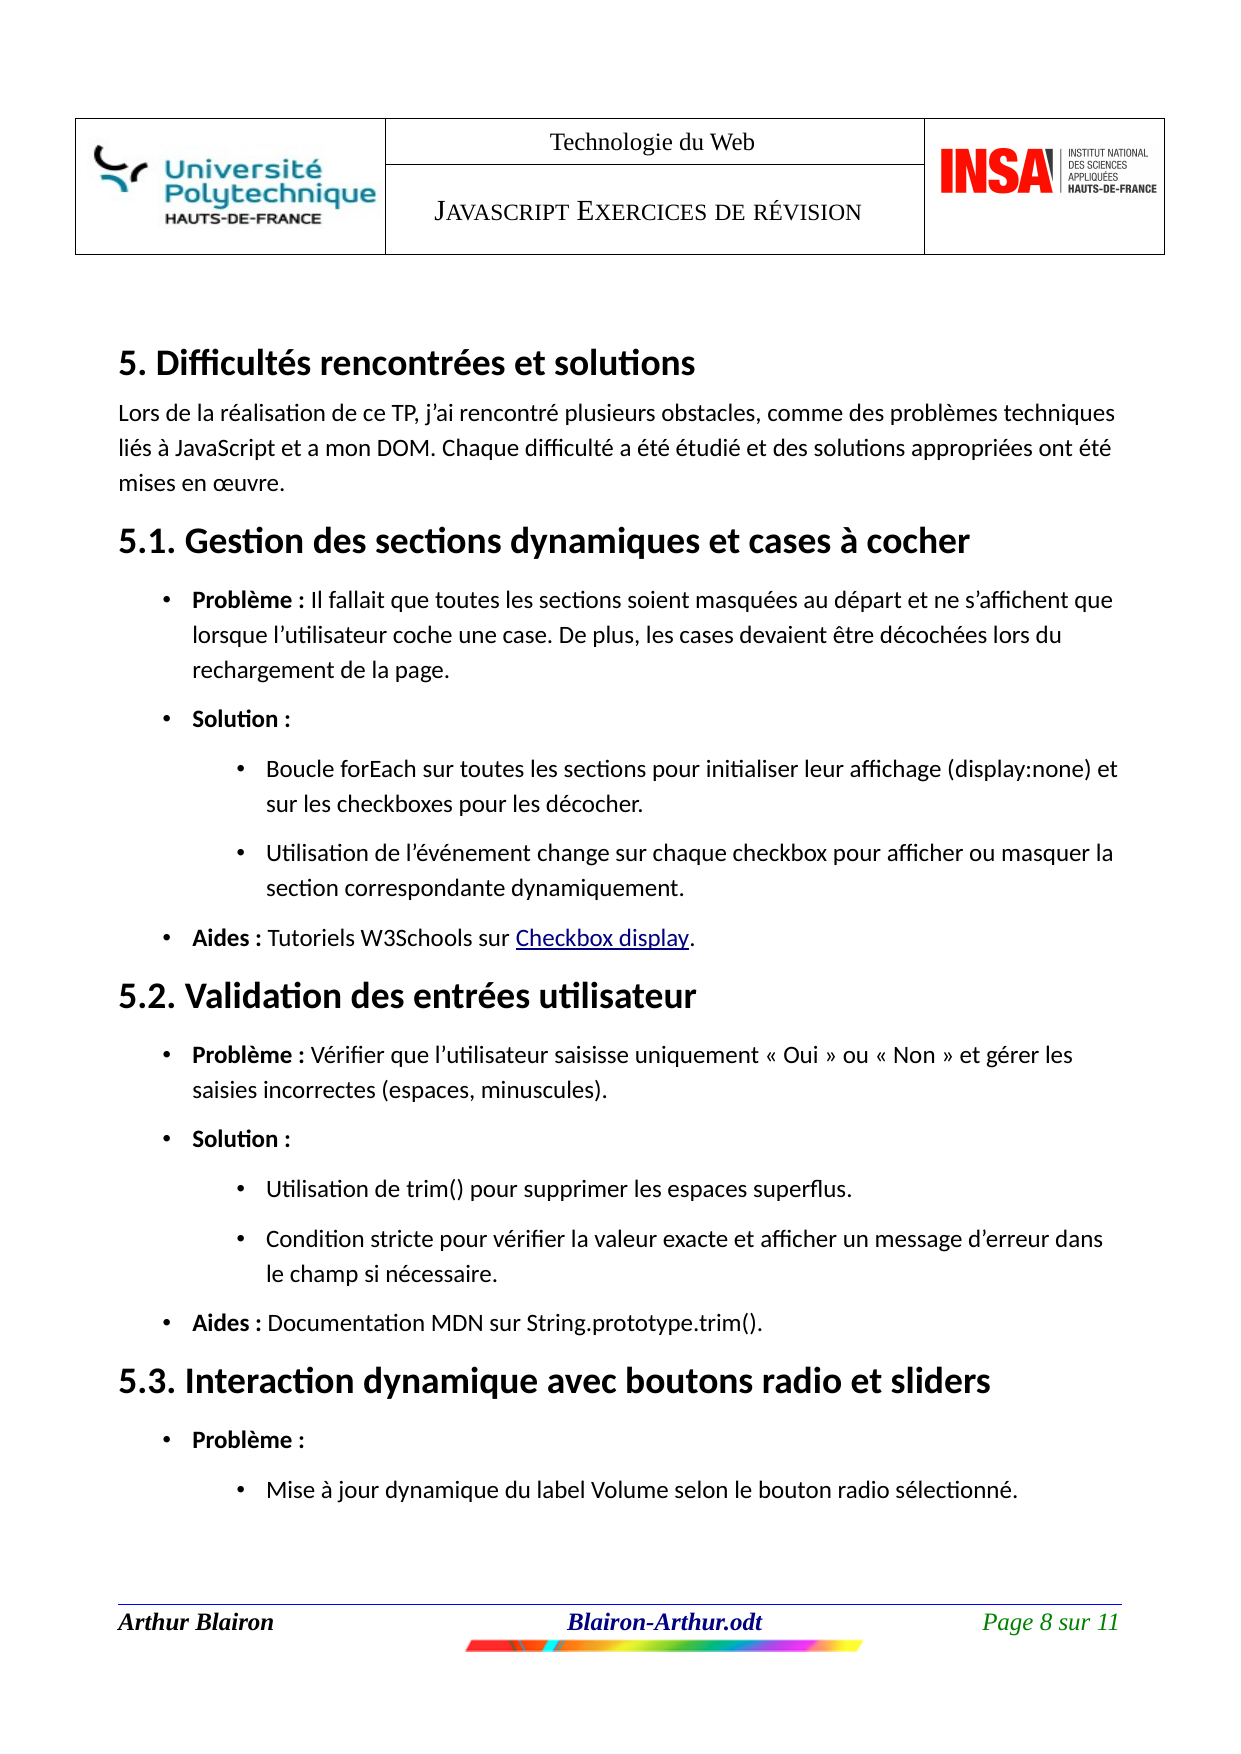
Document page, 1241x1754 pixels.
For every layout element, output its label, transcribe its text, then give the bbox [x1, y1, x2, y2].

picture [463, 1639, 864, 1652]
list Problème : [162, 1424, 1122, 1455]
subtitle 5. Difficultés rencontrées et solutions [118, 339, 1122, 384]
list Problème : Il fallait que toutes les sections soient masquées au départ et ne s’affichent que lorsque l’utilisateur coche une case. De plus, les cases devaient être décochées lors du rechargement de la page. [162, 584, 1122, 684]
subtitle 5.3. Interaction dynamique avec boutons radio et sliders [118, 1357, 1122, 1403]
picture [87, 126, 383, 247]
list Boucle forEach sur toutes les sections pour initialiser leur affichage (display:none) et sur les checkboxes pour les décocher. [236, 753, 1122, 818]
list Aides : Documentation MDN sur String.prototype.trim(). [162, 1307, 1122, 1338]
list Problème : Vérifier que l’utilisateur saisisse uniquement « Oui » ou « Non » et gérer les saisies incorrectes (espaces, minuscules). [162, 1039, 1122, 1104]
subtitle 5.2. Validation des entrées utilisateur [118, 972, 1122, 1018]
list Solution : [162, 1124, 1122, 1154]
subtitle 5.1. Gestion des sections dynamiques et cases à cocher [118, 517, 1122, 562]
list Mise à jour dynamique du label Volume selon le bouton radio sélectionné. [236, 1474, 1122, 1504]
list Utilisation de trim() pour supprimer les espaces superflus. [236, 1173, 1122, 1204]
list Utilisation de l’événement change sur chaque checkbox pour afficher ou masquer la section correspondante dynamiquement. [236, 838, 1122, 903]
list Aides : Tutoriels W3Schools sur Checkbox display. [162, 922, 1122, 953]
picture [936, 143, 1161, 201]
list Solution : [162, 703, 1122, 734]
text Lors de la réalisation de ce TP, j’ai rencontré plusieurs obstacles, comme des problèmes techniques liés à JavaScript et a mon DOM. Chaque difficulté a été étudié et des solutions appropriées ont été mises en œuvre. [118, 397, 1122, 497]
list Condition stricte pour vérifier la valeur exacte et afficher un message d’erreur dans le champ si nécessaire. [236, 1223, 1122, 1288]
